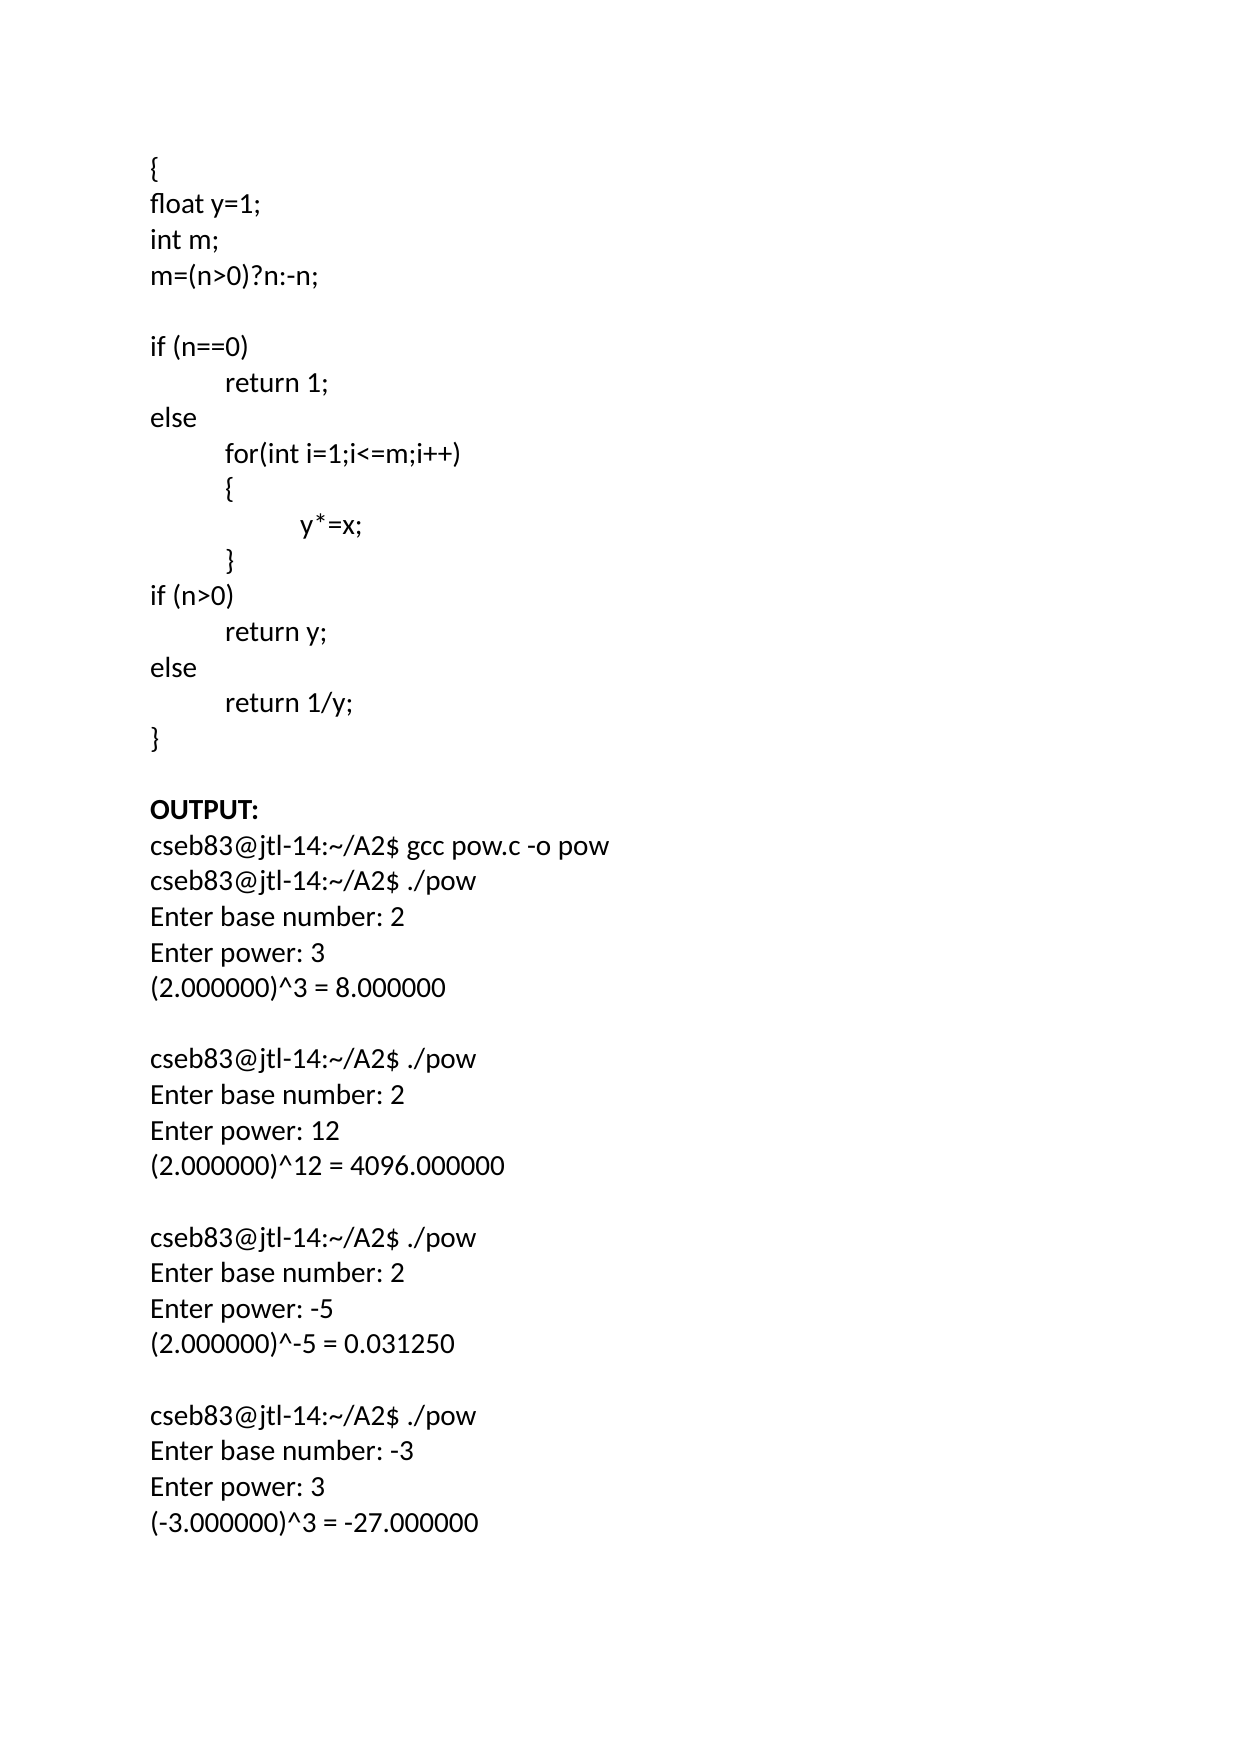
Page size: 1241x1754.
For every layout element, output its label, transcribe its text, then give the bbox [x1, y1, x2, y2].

text } [150, 542, 1090, 577]
text for(int i=1;i<=m;i++) [150, 435, 1090, 471]
text m=(n>0)?n:-n; [150, 257, 1090, 292]
text { [150, 150, 1090, 186]
text cseb83@jtl-14:~/A2$ ./pow [150, 1219, 1090, 1254]
text { [150, 471, 1090, 506]
text int m; [150, 221, 1090, 257]
text Enter base number: 2 [150, 1076, 1090, 1112]
text if (n==0) [150, 328, 1090, 364]
text cseb83@jtl-14:~/A2$ gcc pow.c -o pow [150, 827, 1090, 862]
text else [150, 399, 1090, 435]
text (-3.000000)^3 = -27.000000 [150, 1504, 1090, 1539]
text OUTPUT: [150, 791, 1090, 827]
text return y; [150, 613, 1090, 649]
text } [150, 720, 1090, 756]
text (2.000000)^-5 = 0.031250 [150, 1326, 1090, 1361]
text Enter base number: 2 [150, 898, 1090, 934]
text (2.000000)^12 = 4096.000000 [150, 1147, 1090, 1183]
text Enter power: 3 [150, 1468, 1090, 1504]
text y*=x; [150, 506, 1090, 542]
text Enter power: 12 [150, 1112, 1090, 1147]
text Enter base number: 2 [150, 1254, 1090, 1290]
text Enter power: -5 [150, 1290, 1090, 1326]
text else [150, 649, 1090, 684]
text Enter power: 3 [150, 934, 1090, 969]
text return 1; [150, 364, 1090, 399]
text cseb83@jtl-14:~/A2$ ./pow [150, 862, 1090, 898]
text (2.000000)^3 = 8.000000 [150, 969, 1090, 1005]
text Enter base number: -3 [150, 1432, 1090, 1468]
text if (n>0) [150, 577, 1090, 613]
text cseb83@jtl-14:~/A2$ ./pow [150, 1041, 1090, 1076]
text cseb83@jtl-14:~/A2$ ./pow [150, 1397, 1090, 1432]
text float y=1; [150, 186, 1090, 221]
text return 1/y; [150, 684, 1090, 720]
